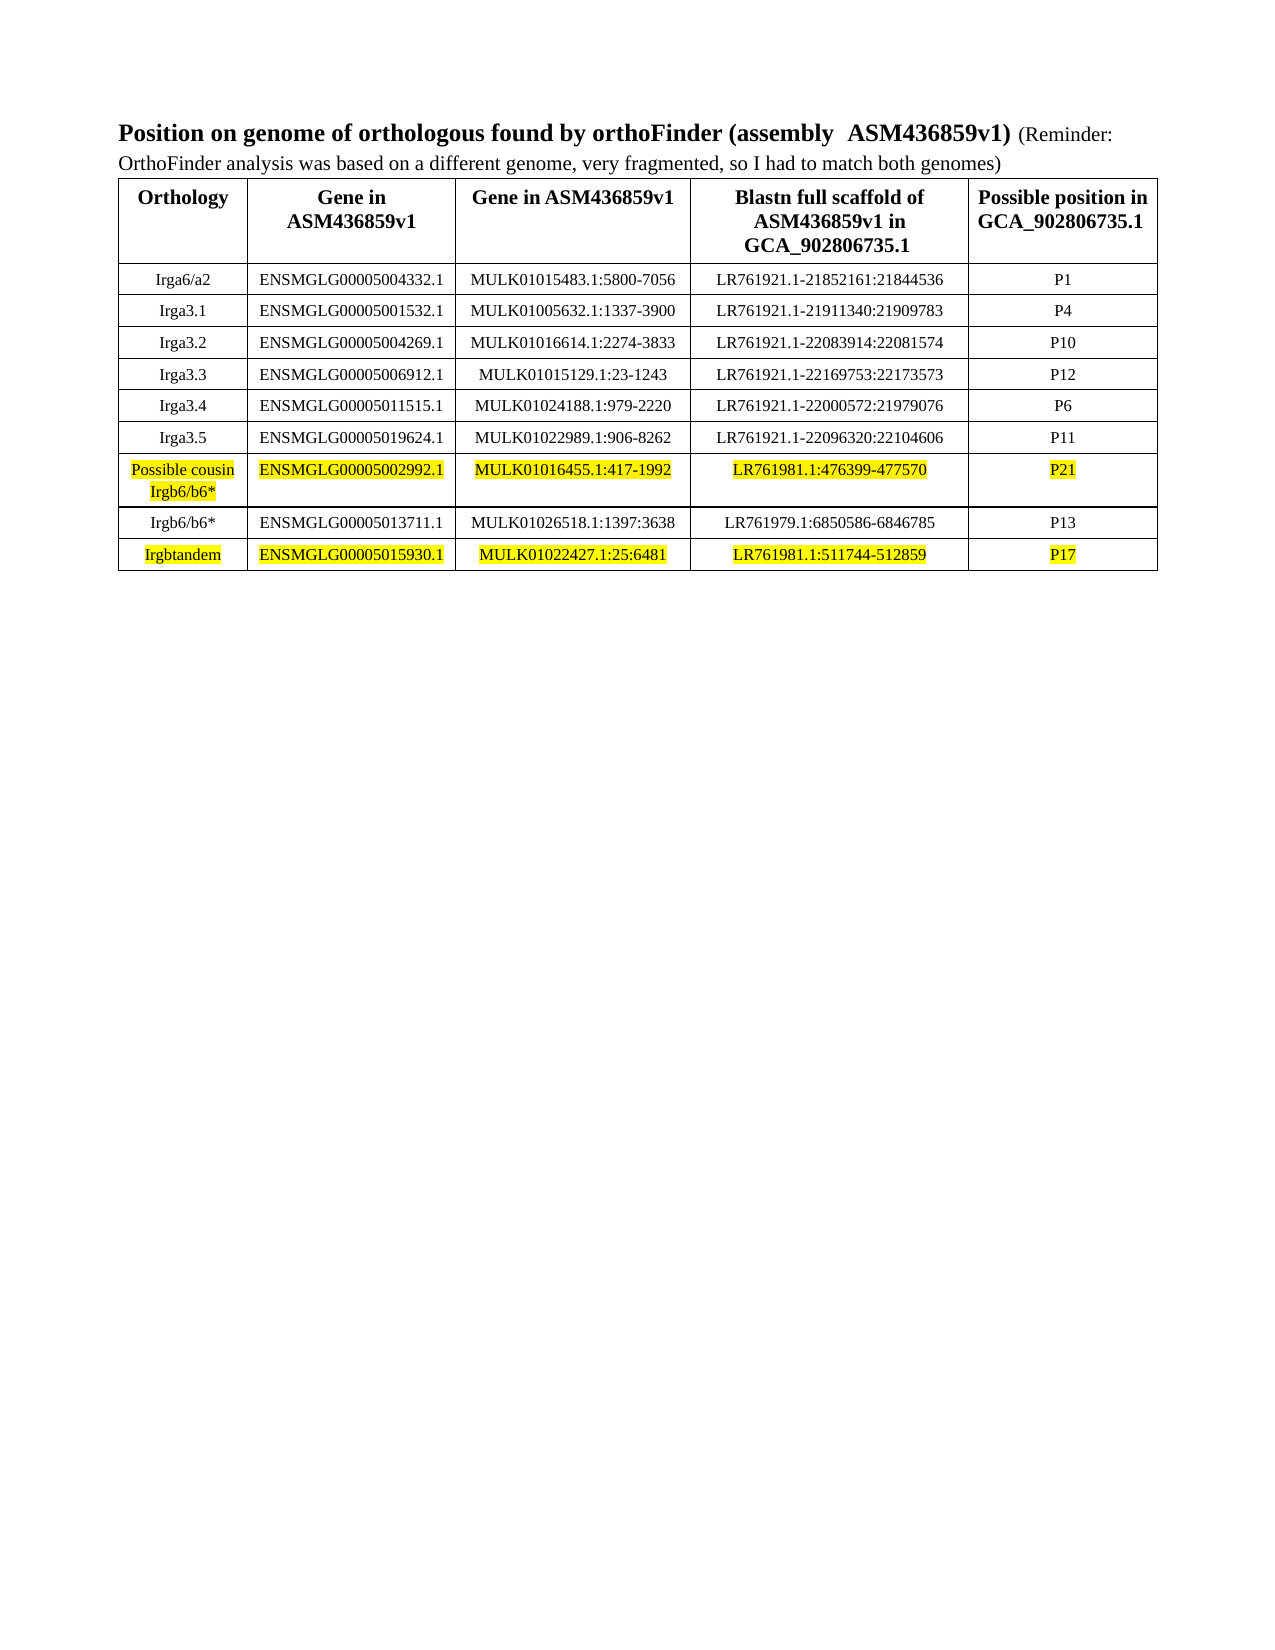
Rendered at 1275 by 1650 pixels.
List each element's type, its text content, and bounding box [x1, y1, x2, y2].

table_cell LR761981.1:476399-477570 [691, 454, 968, 506]
table_cell MULK01022427.1:25:6481 [456, 539, 690, 570]
table_cell MULK01015129.1:23-1243 [456, 359, 690, 389]
table_cell LR761921.1-22000572:21979076 [691, 390, 968, 421]
table_cell Irga3.2 [119, 327, 247, 358]
text Position on genome of orthologous found by orthoFinder (assembly ASM436859v1) (Reminder: OrthoFinder analysis was based on a different genome, very fragmented, so I had to match both genomes) [118, 118, 1157, 174]
table_cell ENSMGLG00005015930.1 [248, 539, 455, 570]
table_cell MULK01016455.1:417-1992 [456, 454, 690, 506]
table_cell Irga6/a2 [119, 264, 247, 294]
table_cell ENSMGLG00005013711.1 [248, 508, 455, 538]
table_header Gene in ASM436859v1 [456, 179, 690, 263]
table_header Blastn full scaffold of ASM436859v1 in GCA_902806735.1 [691, 179, 968, 263]
table_cell Irgbtandem [119, 539, 247, 570]
table_cell Irga3.5 [119, 422, 247, 453]
table_cell Irgb6/b6* [119, 508, 247, 538]
table_cell LR761921.1-22096320:22104606 [691, 422, 968, 453]
table_cell MULK01024188.1:979-2220 [456, 390, 690, 421]
table_cell MULK01005632.1:1337-3900 [456, 295, 690, 326]
table_cell MULK01022989.1:906-8262 [456, 422, 690, 453]
table_cell Irga3.4 [119, 390, 247, 421]
table_cell P13 [969, 508, 1157, 538]
table_cell MULK01026518.1:1397:3638 [456, 508, 690, 538]
table_cell ENSMGLG00005004332.1 [248, 264, 455, 294]
table_cell LR761921.1-21911340:21909783 [691, 295, 968, 326]
table_cell P10 [969, 327, 1157, 358]
table_cell LR761921.1-22083914:22081574 [691, 327, 968, 358]
table_cell LR761981.1:511744-512859 [691, 539, 968, 570]
table_cell Irga3.1 [119, 295, 247, 326]
table_cell ENSMGLG00005011515.1 [248, 390, 455, 421]
table_cell P21 [969, 454, 1157, 506]
table_cell MULK01016614.1:2274-3833 [456, 327, 690, 358]
table_header Orthology [119, 179, 247, 263]
table_cell P12 [969, 359, 1157, 389]
table_cell ENSMGLG00005002992.1 [248, 454, 455, 506]
table_cell P11 [969, 422, 1157, 453]
table_cell Irga3.3 [119, 359, 247, 389]
table_cell P17 [969, 539, 1157, 570]
table_cell Possible cousin Irgb6/b6* [119, 454, 247, 506]
table_cell LR761921.1-21852161:21844536 [691, 264, 968, 294]
table_cell ENSMGLG00005001532.1 [248, 295, 455, 326]
table_cell ENSMGLG00005019624.1 [248, 422, 455, 453]
table_cell ENSMGLG00005004269.1 [248, 327, 455, 358]
table_cell P6 [969, 390, 1157, 421]
table_cell ENSMGLG00005006912.1 [248, 359, 455, 389]
table_cell LR761979.1:6850586-6846785 [691, 508, 968, 538]
table_cell P1 [969, 264, 1157, 294]
table_cell P4 [969, 295, 1157, 326]
table_header Possible position in GCA_902806735.1 [969, 179, 1157, 263]
table_cell LR761921.1-22169753:22173573 [691, 359, 968, 389]
table_cell MULK01015483.1:5800-7056 [456, 264, 690, 294]
table_header Gene in ASM436859v1 [248, 179, 455, 263]
